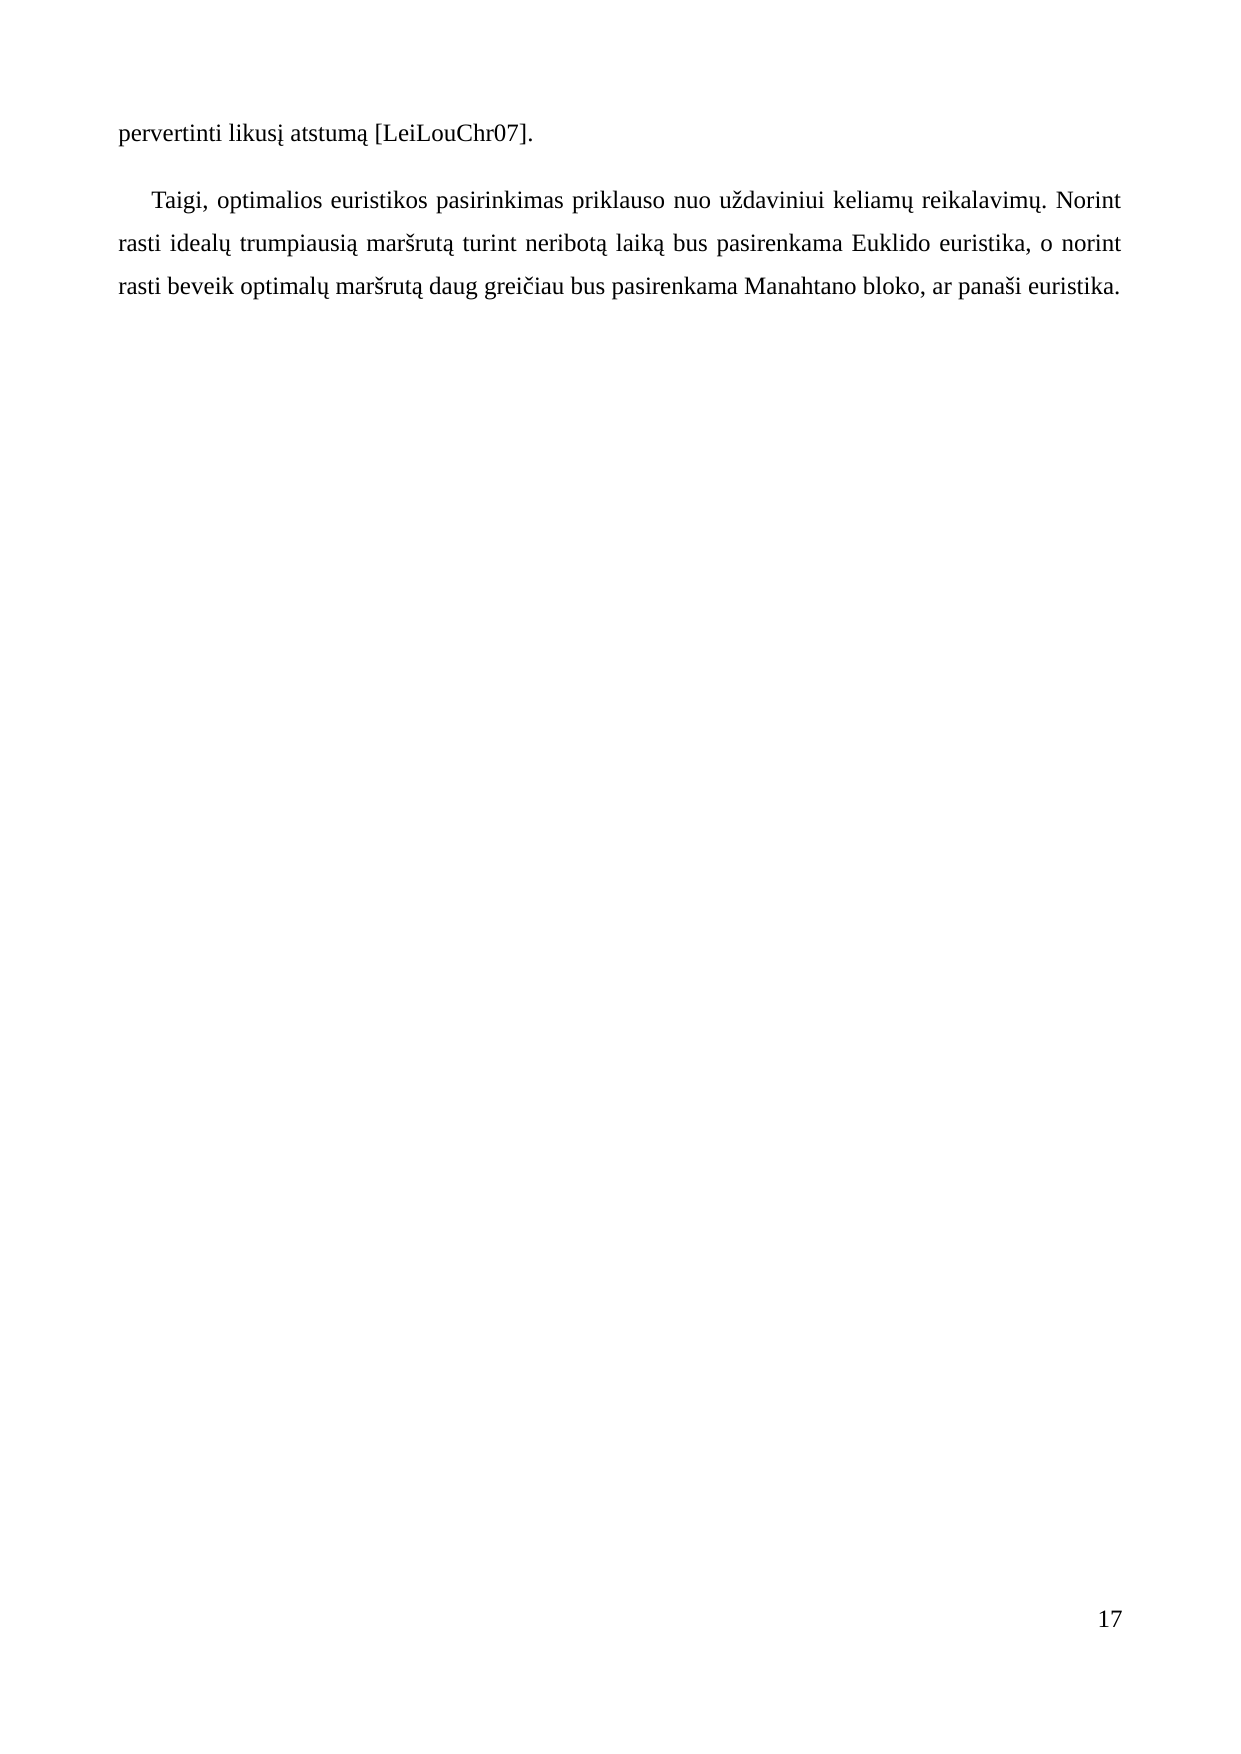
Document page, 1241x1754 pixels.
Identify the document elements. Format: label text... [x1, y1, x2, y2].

text pervertinti likusį atstumą [LeiLouChr07]. [118, 118, 1122, 147]
text Taigi, optimalios euristikos pasirinkimas priklauso nuo uždaviniui keliamų reikalavimų. Norint rasti idealų trumpiausią maršrutą turint neribotą laiką bus pasirenkama Euklido euristika, o norint rasti beveik optimalų maršrutą daug greičiau bus pasirenkama Manahtano bloko, ar panaši euristika. [118, 185, 1122, 300]
